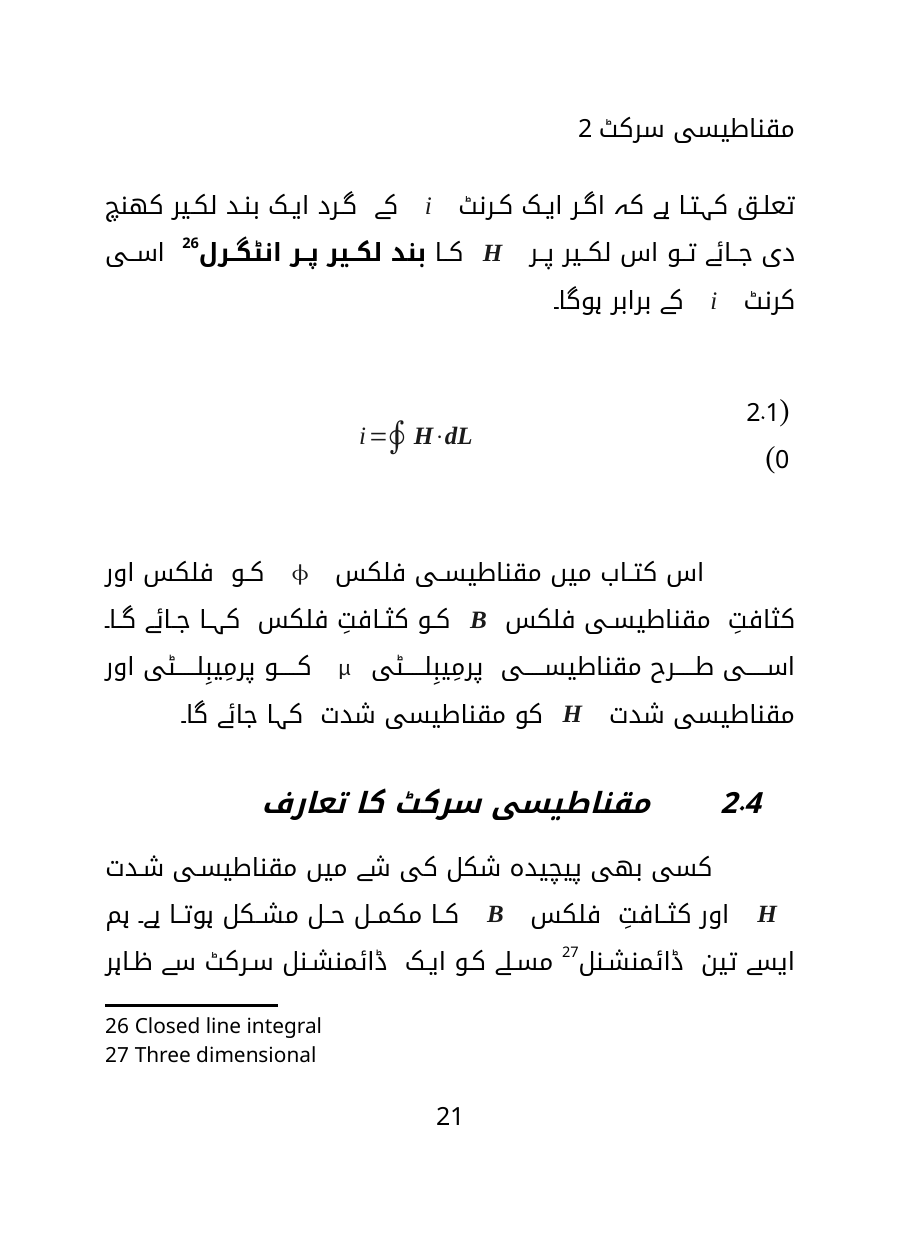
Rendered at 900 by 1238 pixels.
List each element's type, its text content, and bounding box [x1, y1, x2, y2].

table_header [105, 384, 718, 502]
text Closed line integral [105, 1012, 795, 1040]
table_header (2.10) [718, 384, 795, 502]
subtitle مقناطیسی سرکٹ کا تعارف [105, 776, 720, 831]
text بجلی کے کرنٹ اور مقناطیسی شدت کا بنیادی تعلق کہتا ہے کہ اگر ایک کرنٹ کے گرد ایک بند لکیر کھنچ دی جائے تو اس لکیر پر کا بند لکیر پر انٹگرل اسی کرنٹ کے برابر ہوگا۔ [105, 182, 795, 324]
text کسی بھی پیچیدہ شکل کی شے میں مقناطیسی شدت اور کثافتِ فلکس کا مکمل حل مشکل ہوتا ہے۔ ہم ایسے تین ڈائمنشنل مسلے کو ایک ڈائمنشنل سرکٹ سے ظاہر کرکے اس کے قابلِ قبول حل تلاش کرتے ہے۔ [105, 844, 795, 986]
text اس کتاب میں مقناطیسی فلکس کو فلکس اور کثافتِ مقناطیسی فلکسکو کثافتِ فلکس کہا جائے گا۔ اسی طرح مقناطیسی پرمِیبِلٹی کو پرمِیبِلٹی اور مقناطیسی شدت کو مقناطیسی شدت کہا جائے گا۔ [105, 549, 795, 738]
text Three dimensional [105, 1040, 795, 1068]
